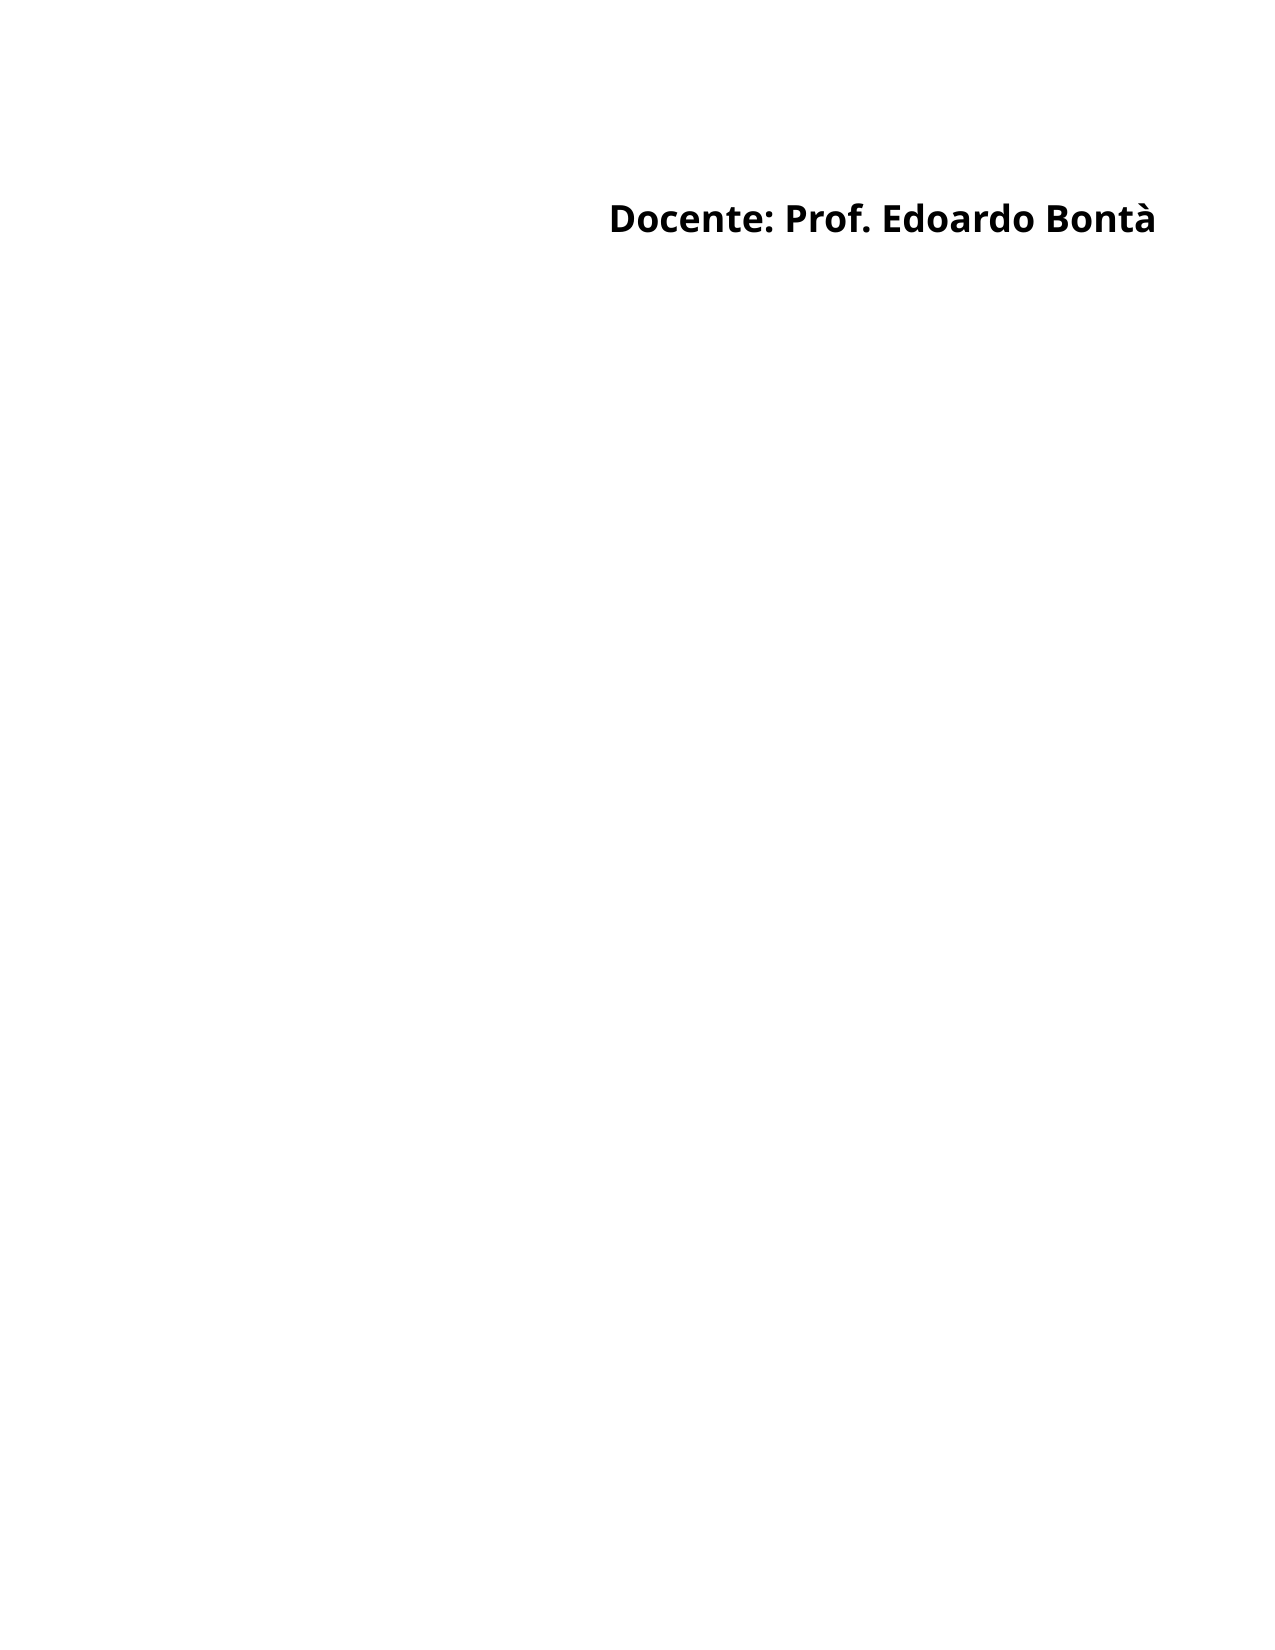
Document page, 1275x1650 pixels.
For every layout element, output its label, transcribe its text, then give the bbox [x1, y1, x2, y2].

text Docente: Prof. Edoardo Bontà [118, 192, 1157, 243]
